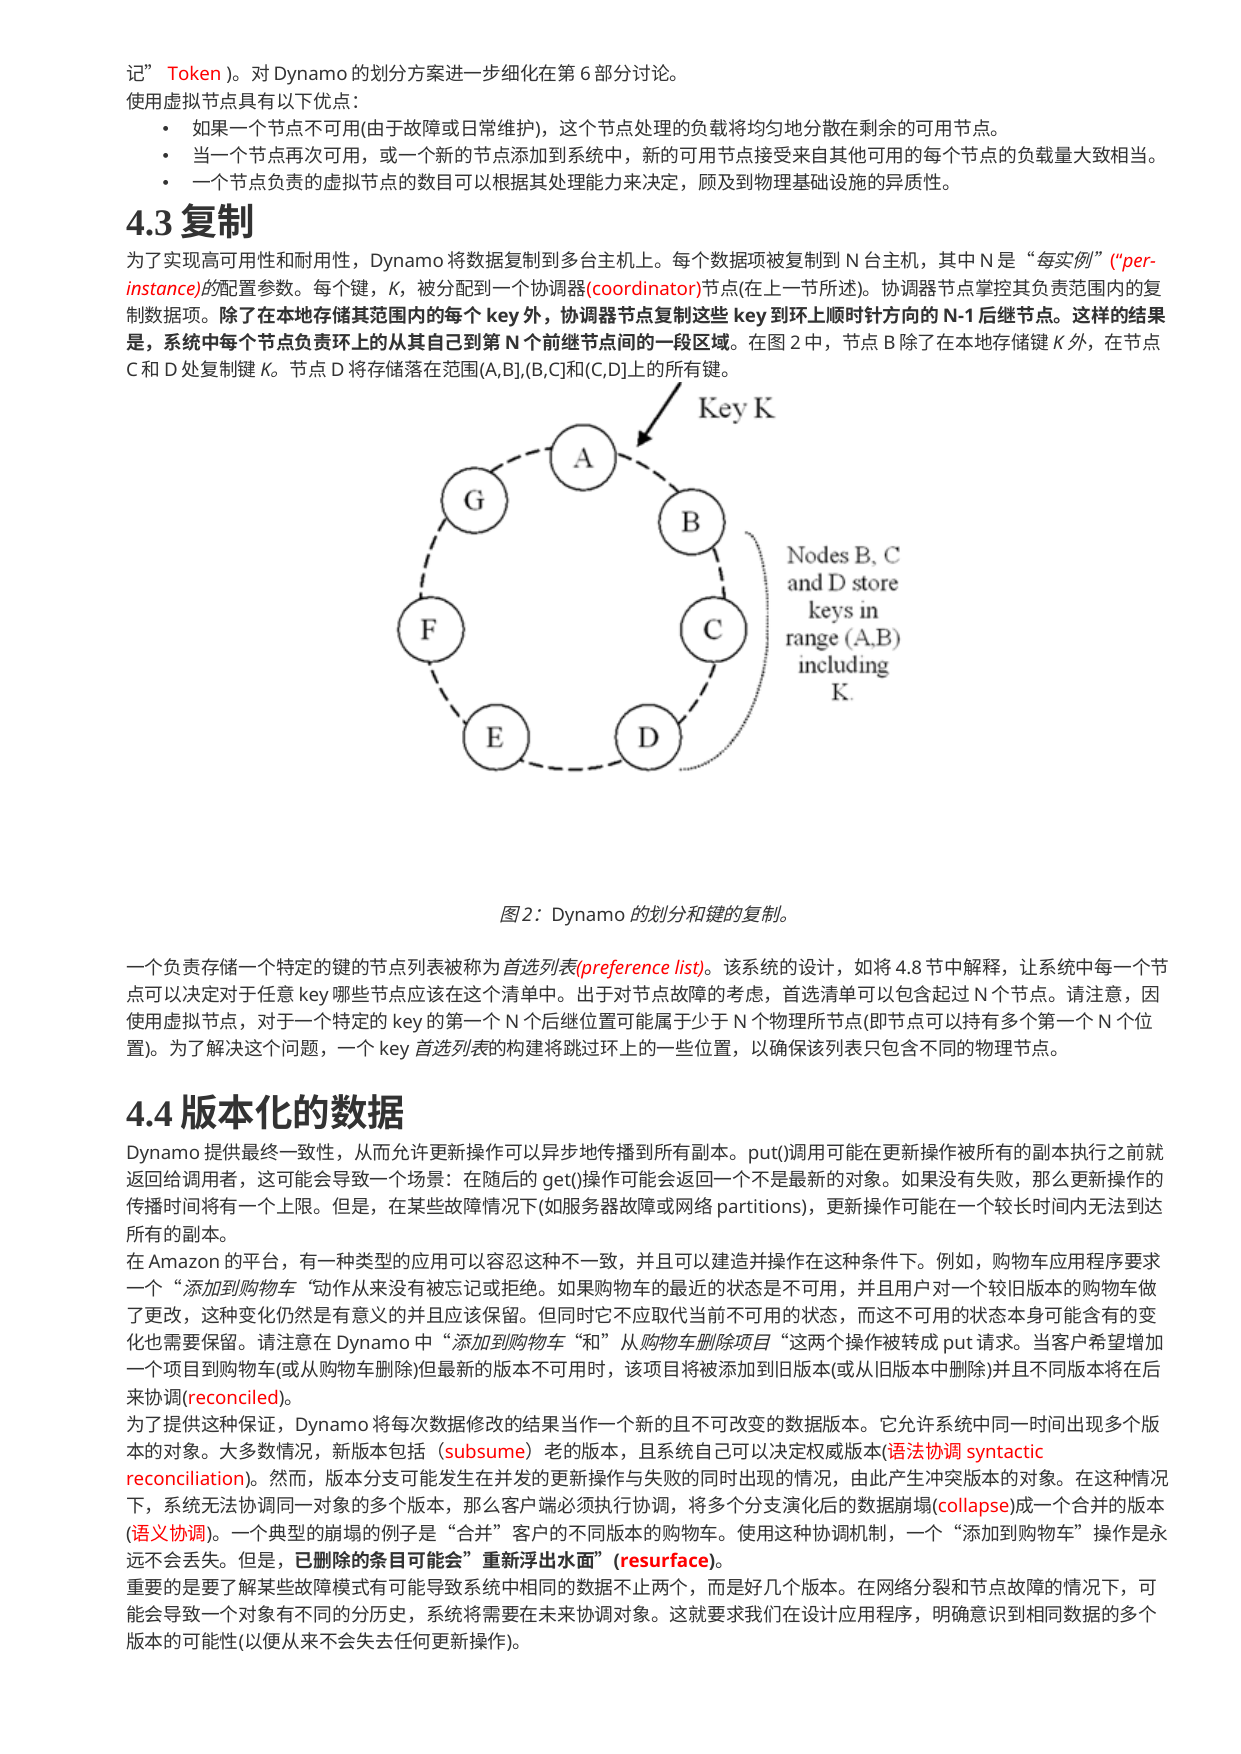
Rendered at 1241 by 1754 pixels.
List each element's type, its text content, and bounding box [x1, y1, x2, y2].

text 图2：Dynamo的划分和键的复制。 [126, 874, 1173, 927]
subtitle 4.3复制 [126, 195, 1173, 246]
subtitle 4.4版本化的数据 [126, 1087, 1173, 1138]
list 如果一个节点不可用(由于故障或日常维护)，这个节点处理的负载将均匀地分散在剩余的可用节点。 [162, 113, 1173, 141]
text 记” Token )。对Dynamo的划分方案进一步细化在第6部分讨论。 [126, 59, 1173, 86]
text Dynamo提供最终一致性，从而允许更新操作可以异步地传播到所有副本。put()调用可能在更新操作被所有的副本执行之前就返回给调用者，这可能会导致一个场景：在随后的get()操作可能会返回一个不是最新的对象。如果没有失败，那么更新操作的传播时间将有一个上限。但是，在某些故障情况下(如服务器故障或网络partitions)，更新操作可能在一个较长时间内无法到达所有的副本。 [126, 1138, 1173, 1246]
list 当一个节点再次可用，或一个新的节点添加到系统中，新的可用节点接受来自其他可用的每个节点的负载量大致相当。 [162, 141, 1173, 168]
text 为了提供这种保证，Dynamo将每次数据修改的结果当作一个新的且不可改变的数据版本。它允许系统中同一时间出现多个版本的对象。大多数情况，新版本包括（subsume）老的版本，且系统自己可以决定权威版本(语法协调 syntactic reconciliation)。然而，版本分支可能发生在并发的更新操作与失败的同时出现的情况，由此产生冲突版本的对象。在这种情况下，系统无法协调同一对象的多个版本，那么客户端必须执行协调，将多个分支演化后的数据崩塌(collapse)成一个合并的版本(语义协调)。一个典型的崩塌的例子是“合并”客户的不同版本的购物车。使用这种协调机制，一个“添加到购物车”操作是永远不会丢失。但是，已删除的条目可能会”重新浮出水面”(resurface)。 [126, 1409, 1173, 1573]
text 为了实现高可用性和耐用性，Dynamo将数据复制到多台主机上。每个数据项被复制到N台主机，其中N是“每实例”(“per-instance)的配置参数。每个键，K，被分配到一个协调器(coordinator)节点(在上一节所述)。协调器节点掌控其负责范围内的复制数据项。除了在本地存储其范围内的每个key外，协调器节点复制这些key到环上顺时针方向的N-1后继节点。这样的结果是，系统中每个节点负责环上的从其自己到第N个前继节点间的一段区域。在图2中，节点B除了在本地存储键K外，在节点C和D处复制键K。节点D将存储落在范围(A,B],(B,C]和(C,D]上的所有键。 [126, 246, 1173, 382]
text 在Amazon的平台，有一种类型的应用可以容忍这种不一致，并且可以建造并操作在这种条件下。例如，购物车应用程序要求一个“添加到购物车“动作从来没有被忘记或拒绝。如果购物车的最近的状态是不可用，并且用户对一个较旧版本的购物车做了更改，这种变化仍然是有意义的并且应该保留。但同时它不应取代当前不可用的状态，而这不可用的状态本身可能含有的变化也需要保留。请注意在Dynamo中“添加到购物车“和”从购物车删除项目“这两个操作被转成put请求。当客户希望增加一个项目到购物车(或从购物车删除)但最新的版本不可用时，该项目将被添加到旧版本(或从旧版本中删除)并且不同版本将在后来协调(reconciled)。 [126, 1246, 1173, 1409]
text 使用虚拟节点具有以下优点： [126, 86, 1173, 113]
list 一个节点负责的虚拟节点的数目可以根据其处理能力来决定，顾及到物理基础设施的异质性。 [162, 168, 1173, 195]
picture [355, 382, 944, 849]
text 一个负责存储一个特定的键的节点列表被称为首选列表(preference list)。该系统的设计，如将4.8节中解释，让系统中每一个节点可以决定对于任意key哪些节点应该在这个清单中。出于对节点故障的考虑，首选清单可以包含起过N个节点。请注意，因使用虚拟节点，对于一个特定的key的第一个N个后继位置可能属于少于N个物理所节点(即节点可以持有多个第一个N个位置)。为了解决这个问题，一个key首选列表的构建将跳过环上的一些位置，以确保该列表只包含不同的物理节点。 [126, 952, 1173, 1061]
text 重要的是要了解某些故障模式有可能导致系统中相同的数据不止两个，而是好几个版本。在网络分裂和节点故障的情况下，可能会导致一个对象有不同的分历史，系统将需要在未来协调对象。这就要求我们在设计应用程序，明确意识到相同数据的多个版本的可能性(以便从来不会失去任何更新操作)。 [126, 1573, 1173, 1654]
